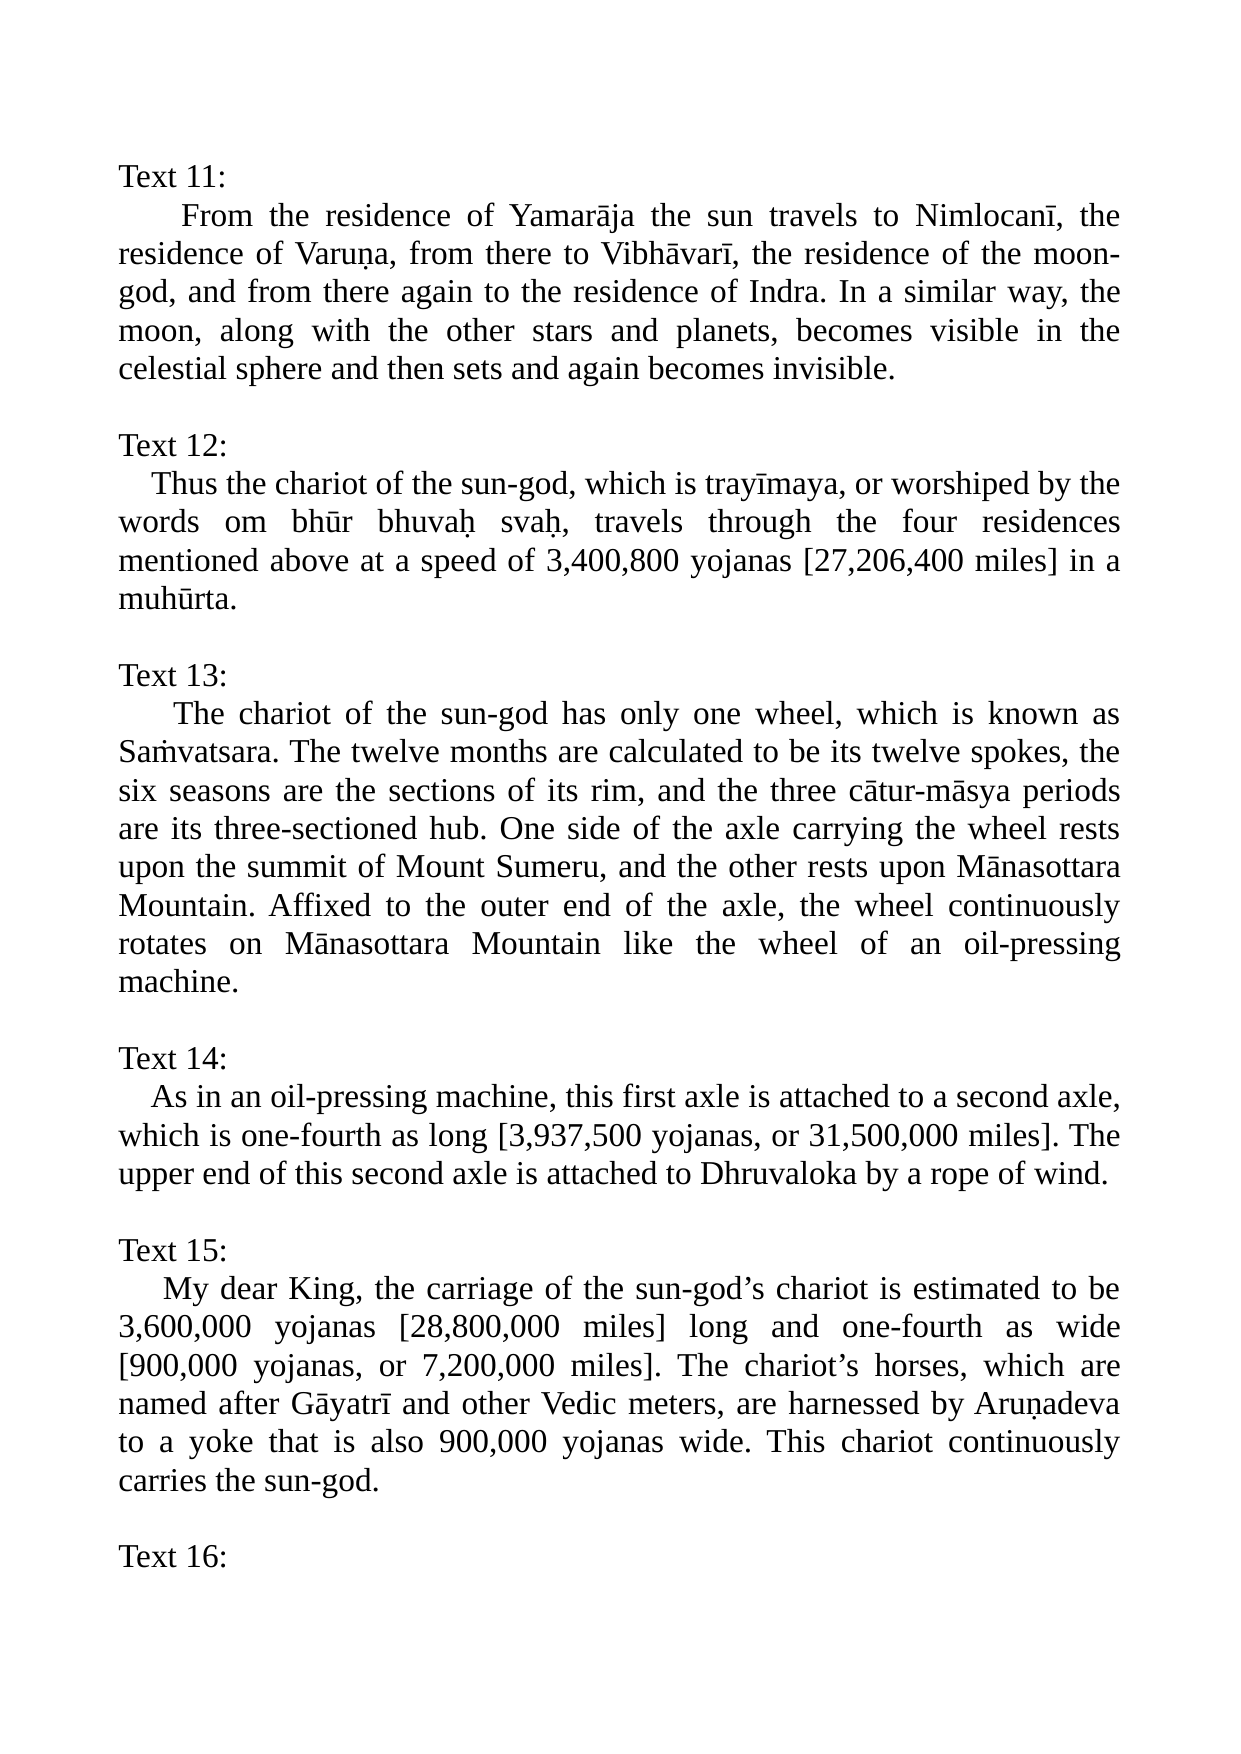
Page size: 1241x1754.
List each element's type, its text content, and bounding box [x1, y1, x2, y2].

text As in an oil-pressing machine, this first axle is attached to a second axle, which is one-fourth as long [3,937,500 yojanas, or 31,500,000 miles]. The upper end of this second axle is attached to Dhruvaloka by a rope of wind. [118, 1076, 1122, 1191]
text Text 16: [118, 1536, 1122, 1575]
text The chariot of the sun-god has only one wheel, which is known as Saṁvatsara. The twelve months are calculated to be its twelve spokes, the six seasons are the sections of its rim, and the three cātur-māsya periods are its three-sectioned hub. One side of the axle carrying the wheel rests upon the summit of Mount Sumeru, and the other rests upon Mānasottara Mountain. Affixed to the outer end of the axle, the wheel continuously rotates on Mānasottara Mountain like the wheel of an oil-pressing machine. [118, 693, 1122, 1000]
text Text 12: [118, 425, 1122, 463]
text Text 15: [118, 1230, 1122, 1268]
text Text 11: [118, 156, 1122, 195]
text Text 14: [118, 1038, 1122, 1076]
text Text 13: [118, 655, 1122, 693]
text From the residence of Yamarāja the sun travels to Nimlocanī, the residence of Varuṇa, from there to Vibhāvarī, the residence of the moon-god, and from there again to the residence of Indra. In a similar way, the moon, along with the other stars and planets, becomes visible in the celestial sphere and then sets and again becomes invisible. [118, 195, 1122, 386]
text Thus the chariot of the sun-god, which is trayīmaya, or worshiped by the words om bhūr bhuvaḥ svaḥ, travels through the four residences mentioned above at a speed of 3,400,800 yojanas [27,206,400 miles] in a muhūrta. [118, 463, 1122, 616]
text My dear King, the carriage of the sun-god’s chariot is estimated to be 3,600,000 yojanas [28,800,000 miles] long and one-fourth as wide [900,000 yojanas, or 7,200,000 miles]. The chariot’s horses, which are named after Gāyatrī and other Vedic meters, are harnessed by Aruṇadeva to a yoke that is also 900,000 yojanas wide. This chariot continuously carries the sun-god. [118, 1268, 1122, 1498]
